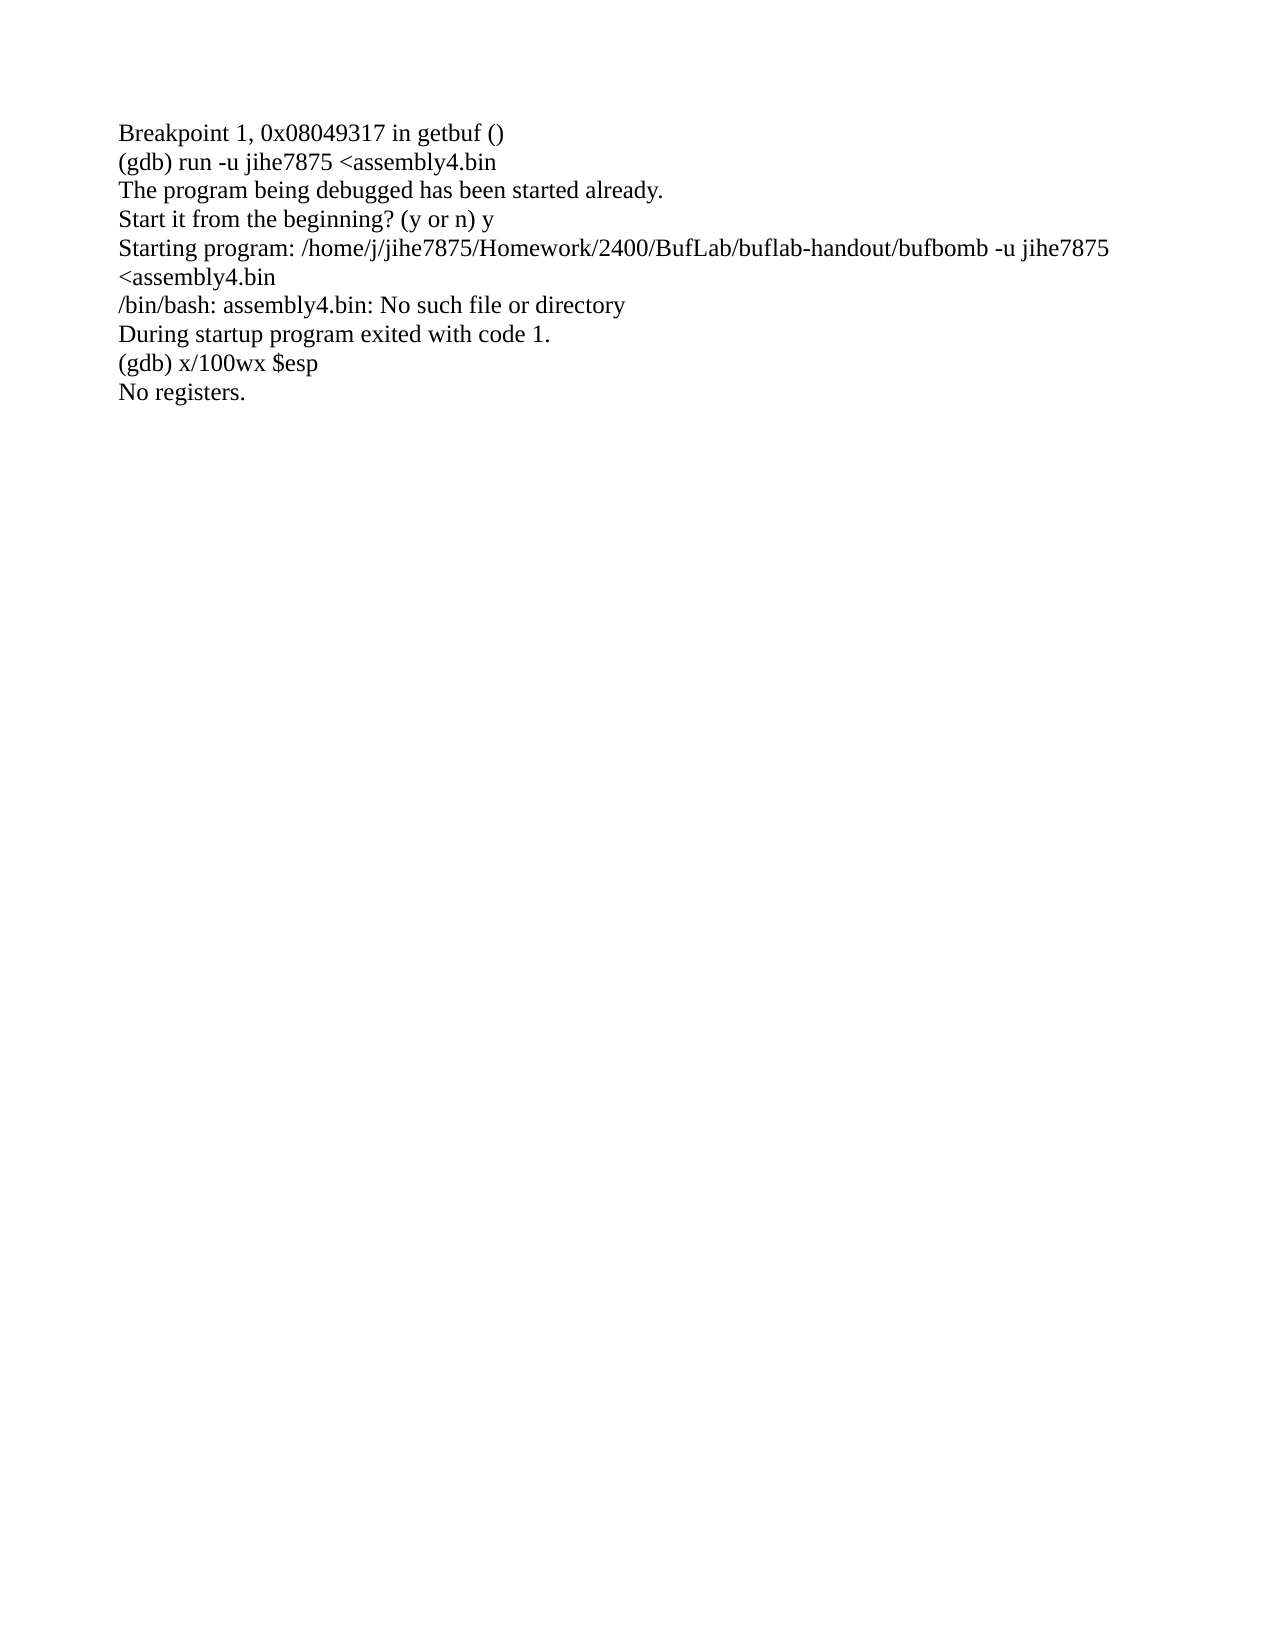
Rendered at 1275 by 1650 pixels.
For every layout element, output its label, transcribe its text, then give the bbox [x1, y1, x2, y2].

text Breakpoint 1, 0x08049317 in getbuf () [118, 118, 1157, 147]
text Starting program: /home/j/jihe7875/Homework/2400/BufLab/buflab-handout/bufbomb -u jihe7875 <assembly4.bin [118, 233, 1157, 291]
text (gdb) x/100wx $esp [118, 348, 1157, 377]
text Start it from the beginning? (y or n) y [118, 204, 1157, 233]
text The program being debugged has been started already. [118, 176, 1157, 204]
text (gdb) run -u jihe7875 <assembly4.bin [118, 147, 1157, 176]
text No registers. [118, 377, 1157, 406]
text During startup program exited with code 1. [118, 319, 1157, 348]
text /bin/bash: assembly4.bin: No such file or directory [118, 291, 1157, 319]
